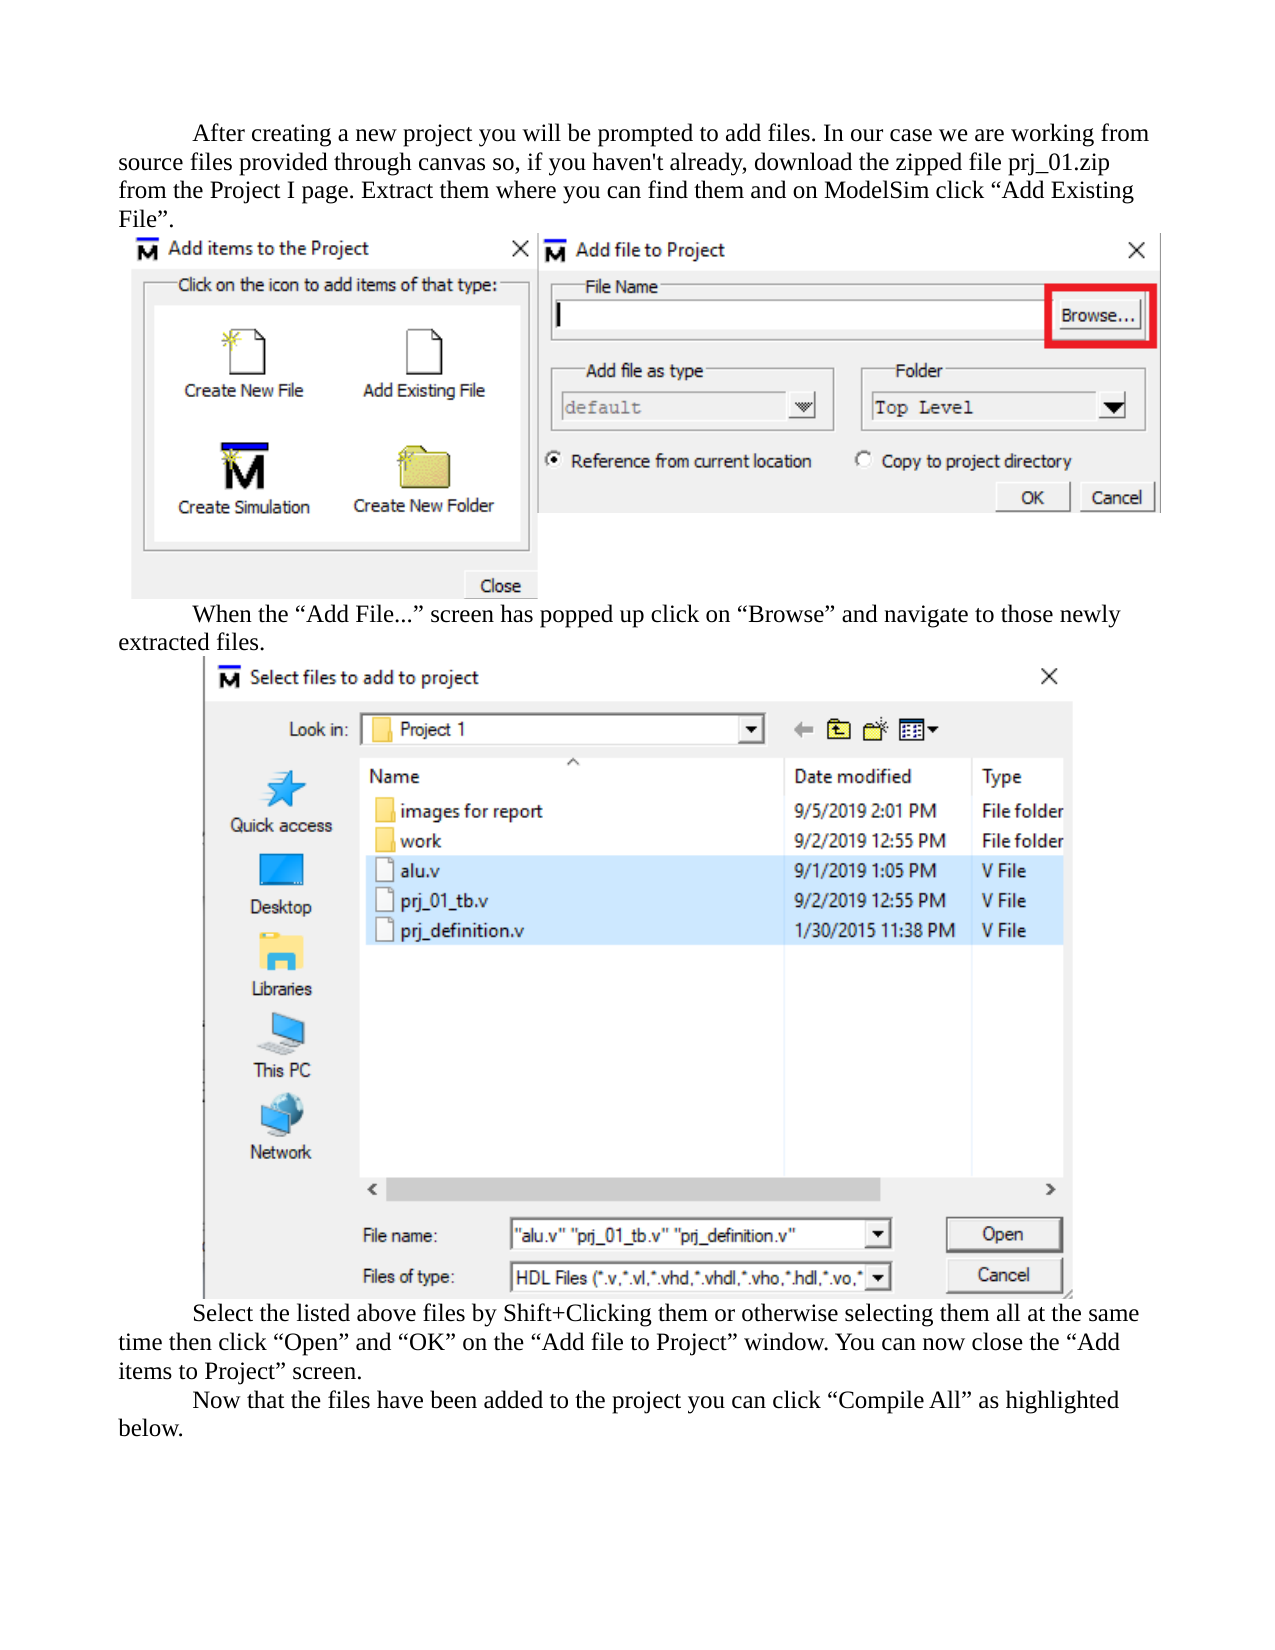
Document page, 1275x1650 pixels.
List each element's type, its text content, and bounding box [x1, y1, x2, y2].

text Select the listed above files by Shift+Clicking them or otherwise selecting them all at the same time then click “Open” and “OK” on the “Add file to Project” window. You can now close the “Add items to Project” screen. [118, 656, 1157, 1385]
text After creating a new project you will be prompted to add files. In our case we are working from source files provided through canvas so, if you haven't already, download the zipped file prj_01.zip from the Project I page. Extract them where you can find them and on ModelSim click “Add Existing File”. [118, 118, 1157, 233]
text When the “Add File...” screen has popped up click on “Browse” and navigate to those newly extracted files. [118, 233, 1157, 656]
text Now that the files have been added to the project you can click “Compile All” as highlighted below. [118, 1385, 1157, 1442]
